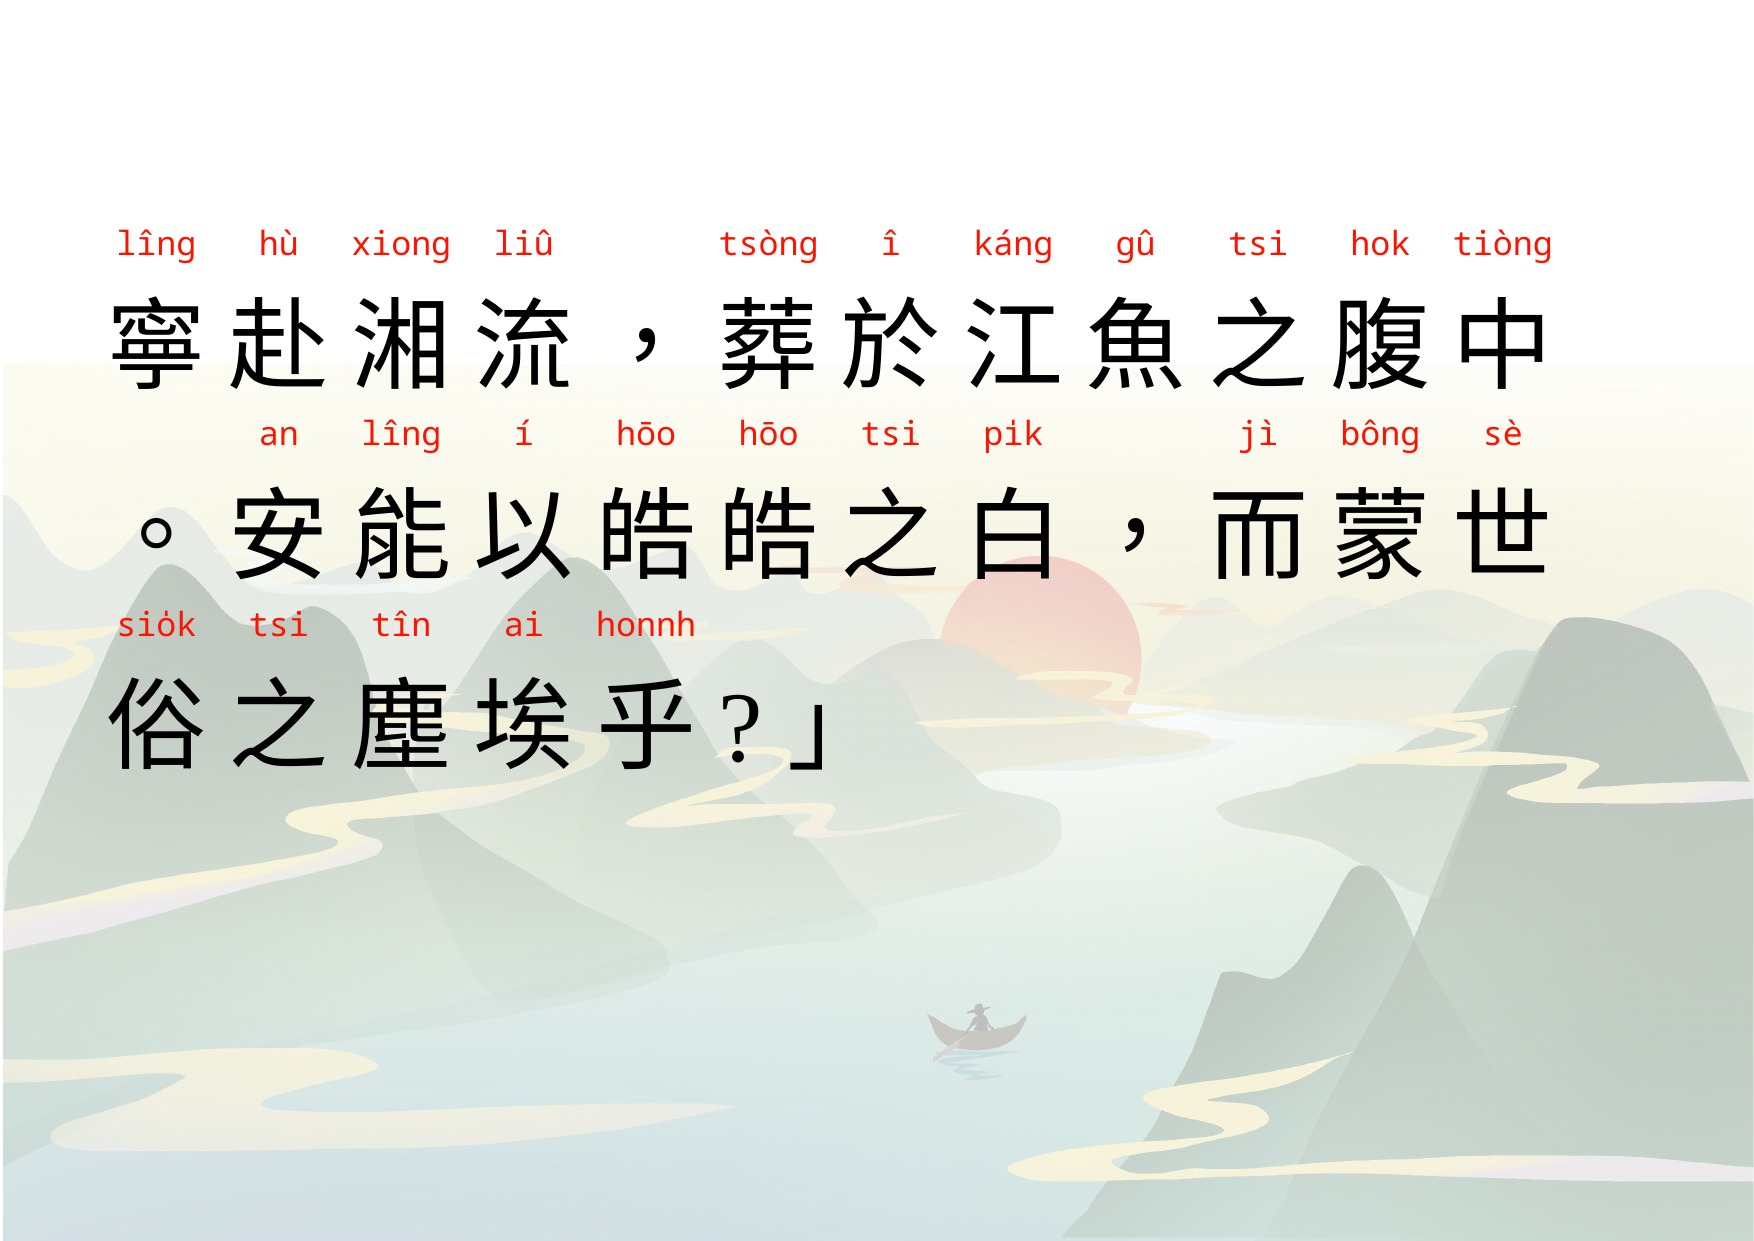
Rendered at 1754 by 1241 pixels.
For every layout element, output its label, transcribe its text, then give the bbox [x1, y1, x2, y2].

picture [249, 364, 256, 373]
picture [420, 364, 436, 376]
picture [2, 364, 1754, 1241]
text 寧lîng 赴hù 湘xiong 流liû ， 葬tsòng 於î 江káng 魚gû 之tsi 腹hok 中tiòng 。 安an 能lîng 以í 皓hōo 皓hōo 之tsi 白pi̍k ， 而jì 蒙bông 世sè 俗sio̍k 之tsi 塵tîn 埃ai 乎honnh ? 」 [106, 220, 1671, 364]
picture [1388, 364, 1406, 371]
